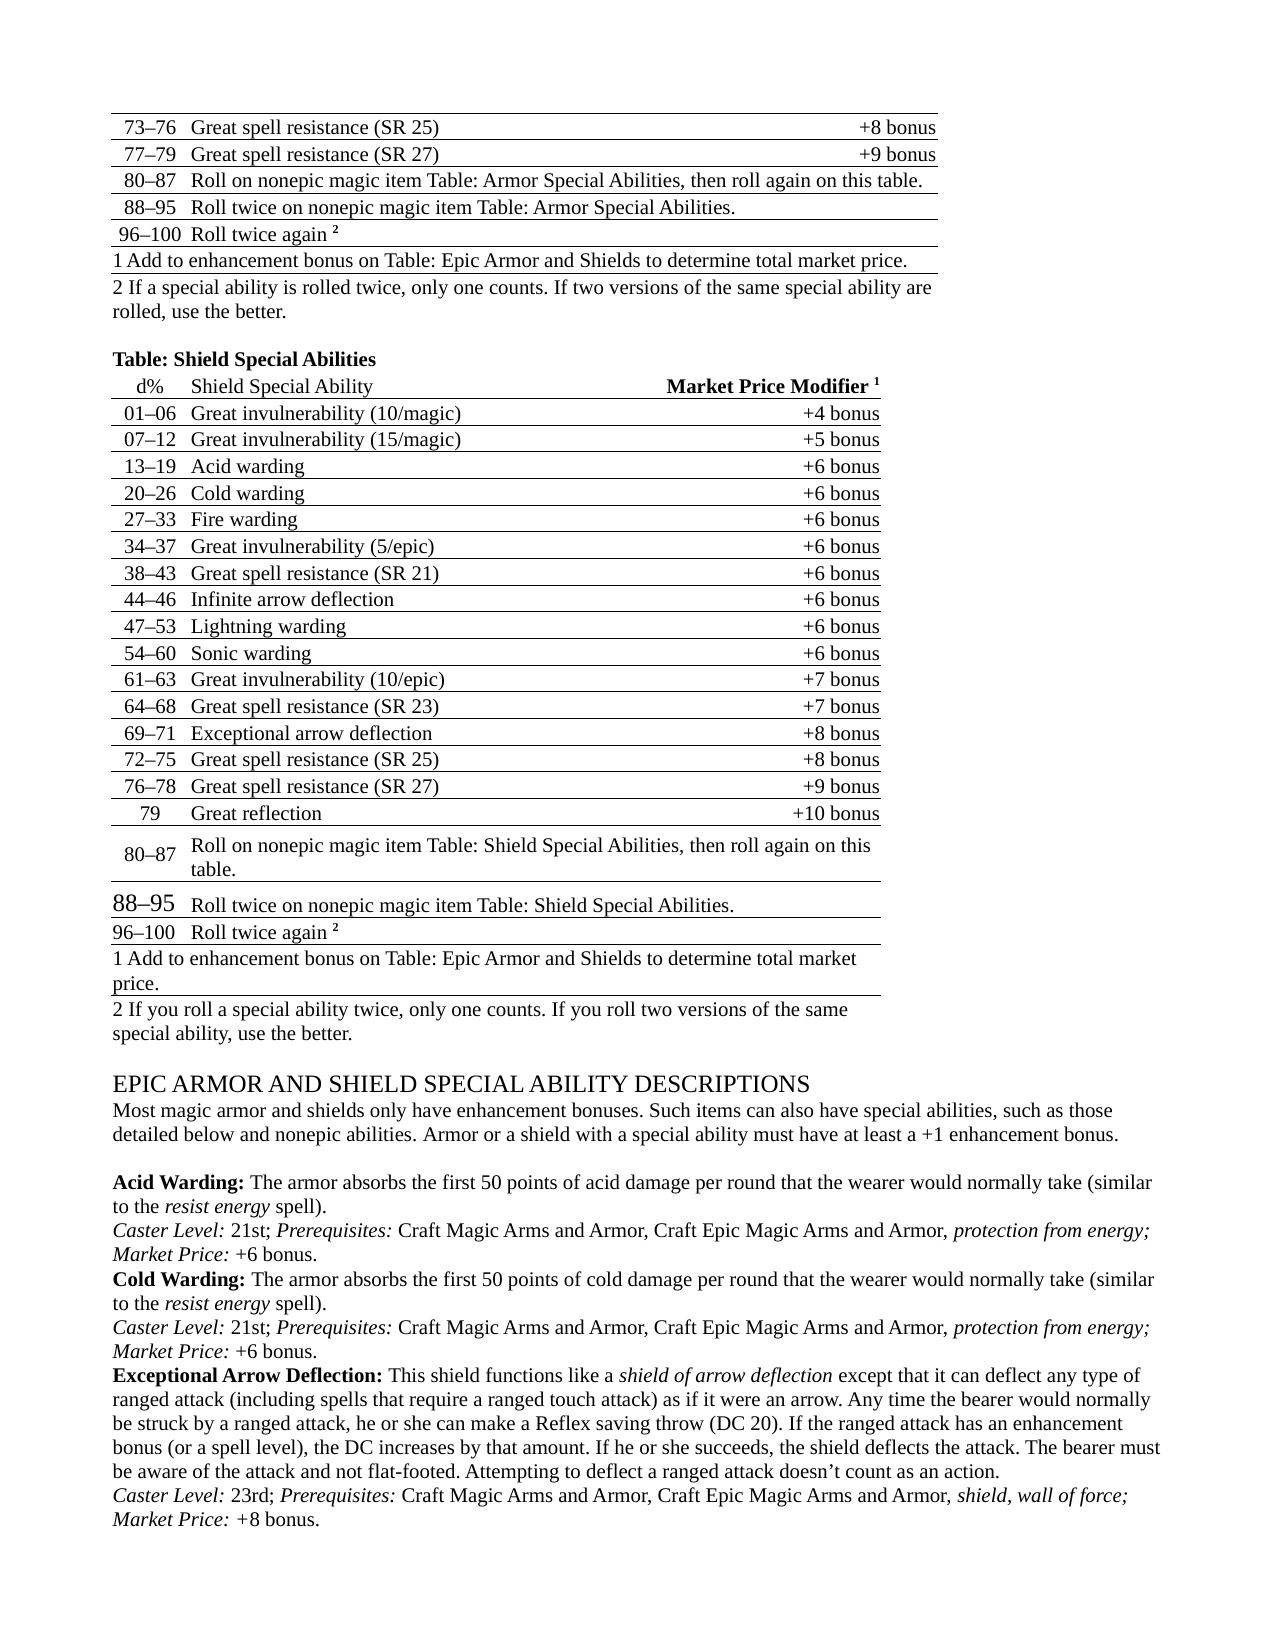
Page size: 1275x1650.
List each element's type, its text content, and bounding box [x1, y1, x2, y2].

table_header Market Price Modifier 1 [604, 371, 881, 398]
table_cell 69–71 [111, 719, 189, 744]
table_cell Acid warding [189, 452, 603, 478]
table_cell +6 bonus [604, 506, 881, 531]
table_cell 77–79 [111, 140, 189, 166]
table_cell 44–46 [111, 586, 189, 611]
table_cell Sonic warding [189, 639, 603, 664]
table_cell Roll twice on nonepic magic item Table: Armor Special Abilities. [189, 194, 937, 219]
table_cell Roll on nonepic magic item Table: Armor Special Abilities, then roll again on this table. [189, 167, 937, 192]
table_cell Great spell resistance (SR 27) [189, 140, 661, 166]
table_cell 88–95 [111, 194, 189, 219]
text Exceptional Arrow Deflection: This shield functions like a shield of arrow deflection except that it can deflect any type of ranged attack (including spells that require a ranged touch attack) as if it were an arrow. Any time the bearer would normally be struck by a ranged attack, he or she can make a Reflex saving throw (DC 20). If the ranged attack has an enhancement bonus (or a spell level), the DC increases by that amount. If he or she succeeds, the shield deflects the attack. The bearer must be aware of the attack and not flat-footed. Attempting to deflect a ranged attack doesn’t count as an action. [112, 1363, 1162, 1483]
table_cell Great invulnerability (10/epic) [189, 666, 603, 691]
table_cell +4 bonus [604, 399, 881, 424]
table_cell 96–100 [111, 220, 189, 246]
table_cell +6 bonus [604, 639, 881, 664]
table_cell Great spell resistance (SR 27) [189, 772, 603, 798]
table_cell +9 bonus [604, 772, 881, 798]
table_cell +5 bonus [604, 426, 881, 451]
text Most magic armor and shields only have enhancement bonuses. Such items can also have special abilities, such as those detailed below and nonepic abilities. Armor or a shield with a special ability must have at least a +1 enhancement bonus. [112, 1098, 1162, 1146]
table_cell 76–78 [111, 772, 189, 798]
table_header Shield Special Ability [189, 371, 603, 398]
table_cell 20–26 [111, 479, 189, 504]
table_cell +9 bonus [661, 140, 937, 166]
table_cell Great invulnerability (10/magic) [189, 399, 603, 424]
table_cell Great spell resistance (SR 25) [189, 114, 661, 139]
table_cell 88–95 [111, 882, 189, 917]
table_cell Great spell resistance (SR 25) [189, 746, 603, 771]
table_cell Fire warding [189, 506, 603, 531]
table_cell 38–43 [111, 559, 189, 584]
table_cell 34–37 [111, 532, 189, 558]
table_cell Roll twice on nonepic magic item Table: Shield Special Abilities. [189, 882, 881, 917]
text Acid Warding: The armor absorbs the first 50 points of acid damage per round that the wearer would normally take (similar to the resist energy spell). [112, 1170, 1162, 1218]
table_cell 64–68 [111, 692, 189, 718]
table_cell +6 bonus [604, 452, 881, 478]
table_cell 72–75 [111, 746, 189, 771]
table_cell 54–60 [111, 639, 189, 664]
table_cell 01–06 [111, 399, 189, 424]
table_cell +7 bonus [604, 666, 881, 691]
table_cell +8 bonus [661, 114, 937, 139]
table_cell +10 bonus [604, 799, 881, 824]
table_cell 96–100 [111, 918, 189, 944]
table_cell Roll twice again 2 [189, 220, 937, 246]
table_cell +6 bonus [604, 532, 881, 558]
table_cell 47–53 [111, 612, 189, 638]
table_cell +8 bonus [604, 719, 881, 744]
table_cell Cold warding [189, 479, 603, 504]
table_cell 80–87 [111, 167, 189, 192]
table_cell Great invulnerability (5/epic) [189, 532, 603, 558]
table_cell 2 If you roll a special ability twice, only one counts. If you roll two versions of the same special ability, use the better. [111, 996, 881, 1045]
text Caster Level: 21st; Prerequisites: Craft Magic Arms and Armor, Craft Epic Magic Arms and Armor, protection from energy; Market Price: +6 bonus. [112, 1218, 1162, 1266]
table_cell 27–33 [111, 506, 189, 531]
table_cell 2 If a special ability is rolled twice, only one counts. If two versions of the same special ability are rolled, use the better. [111, 274, 937, 323]
table_cell +6 bonus [604, 586, 881, 611]
table_cell 07–12 [111, 426, 189, 451]
table_cell 13–19 [111, 452, 189, 478]
table_cell 80–87 [111, 826, 189, 881]
table_cell +7 bonus [604, 692, 881, 718]
table_cell Great spell resistance (SR 21) [189, 559, 603, 584]
text Table: Shield Special Abilities [112, 347, 1162, 371]
table_cell Roll twice again 2 [189, 918, 881, 944]
table_cell +6 bonus [604, 612, 881, 638]
table_cell 61–63 [111, 666, 189, 691]
table_cell 1 Add to enhancement bonus on Table: Epic Armor and Shields to determine total market price. [111, 247, 937, 272]
table_cell Lightning warding [189, 612, 603, 638]
table_cell +6 bonus [604, 559, 881, 584]
table_cell Exceptional arrow deflection [189, 719, 603, 744]
table_cell 79 [111, 799, 189, 824]
table_cell Infinite arrow deflection [189, 586, 603, 611]
table_cell 73–76 [111, 114, 189, 139]
subtitle EPIC ARMOR AND SHIELD SPECIAL ABILITY DESCRIPTIONS [112, 1069, 1162, 1098]
table_cell Great invulnerability (15/magic) [189, 426, 603, 451]
table_cell Roll on nonepic magic item Table: Shield Special Abilities, then roll again on this table. [189, 826, 881, 881]
table_cell +8 bonus [604, 746, 881, 771]
table_cell Great spell resistance (SR 23) [189, 692, 603, 718]
table_cell Great reflection [189, 799, 603, 824]
text Cold Warding: The armor absorbs the first 50 points of cold damage per round that the wearer would normally take (similar to the resist energy spell). [112, 1266, 1162, 1314]
text Caster Level: 23rd; Prerequisites: Craft Magic Arms and Armor, Craft Epic Magic Arms and Armor, shield, wall of force; Market Price: +8 bonus. [112, 1483, 1162, 1531]
table_cell 1 Add to enhancement bonus on Table: Epic Armor and Shields to determine total market price. [111, 945, 881, 994]
table_header d% [111, 371, 189, 398]
table_cell +6 bonus [604, 479, 881, 504]
text Caster Level: 21st; Prerequisites: Craft Magic Arms and Armor, Craft Epic Magic Arms and Armor, protection from energy; Market Price: +6 bonus. [112, 1314, 1162, 1363]
